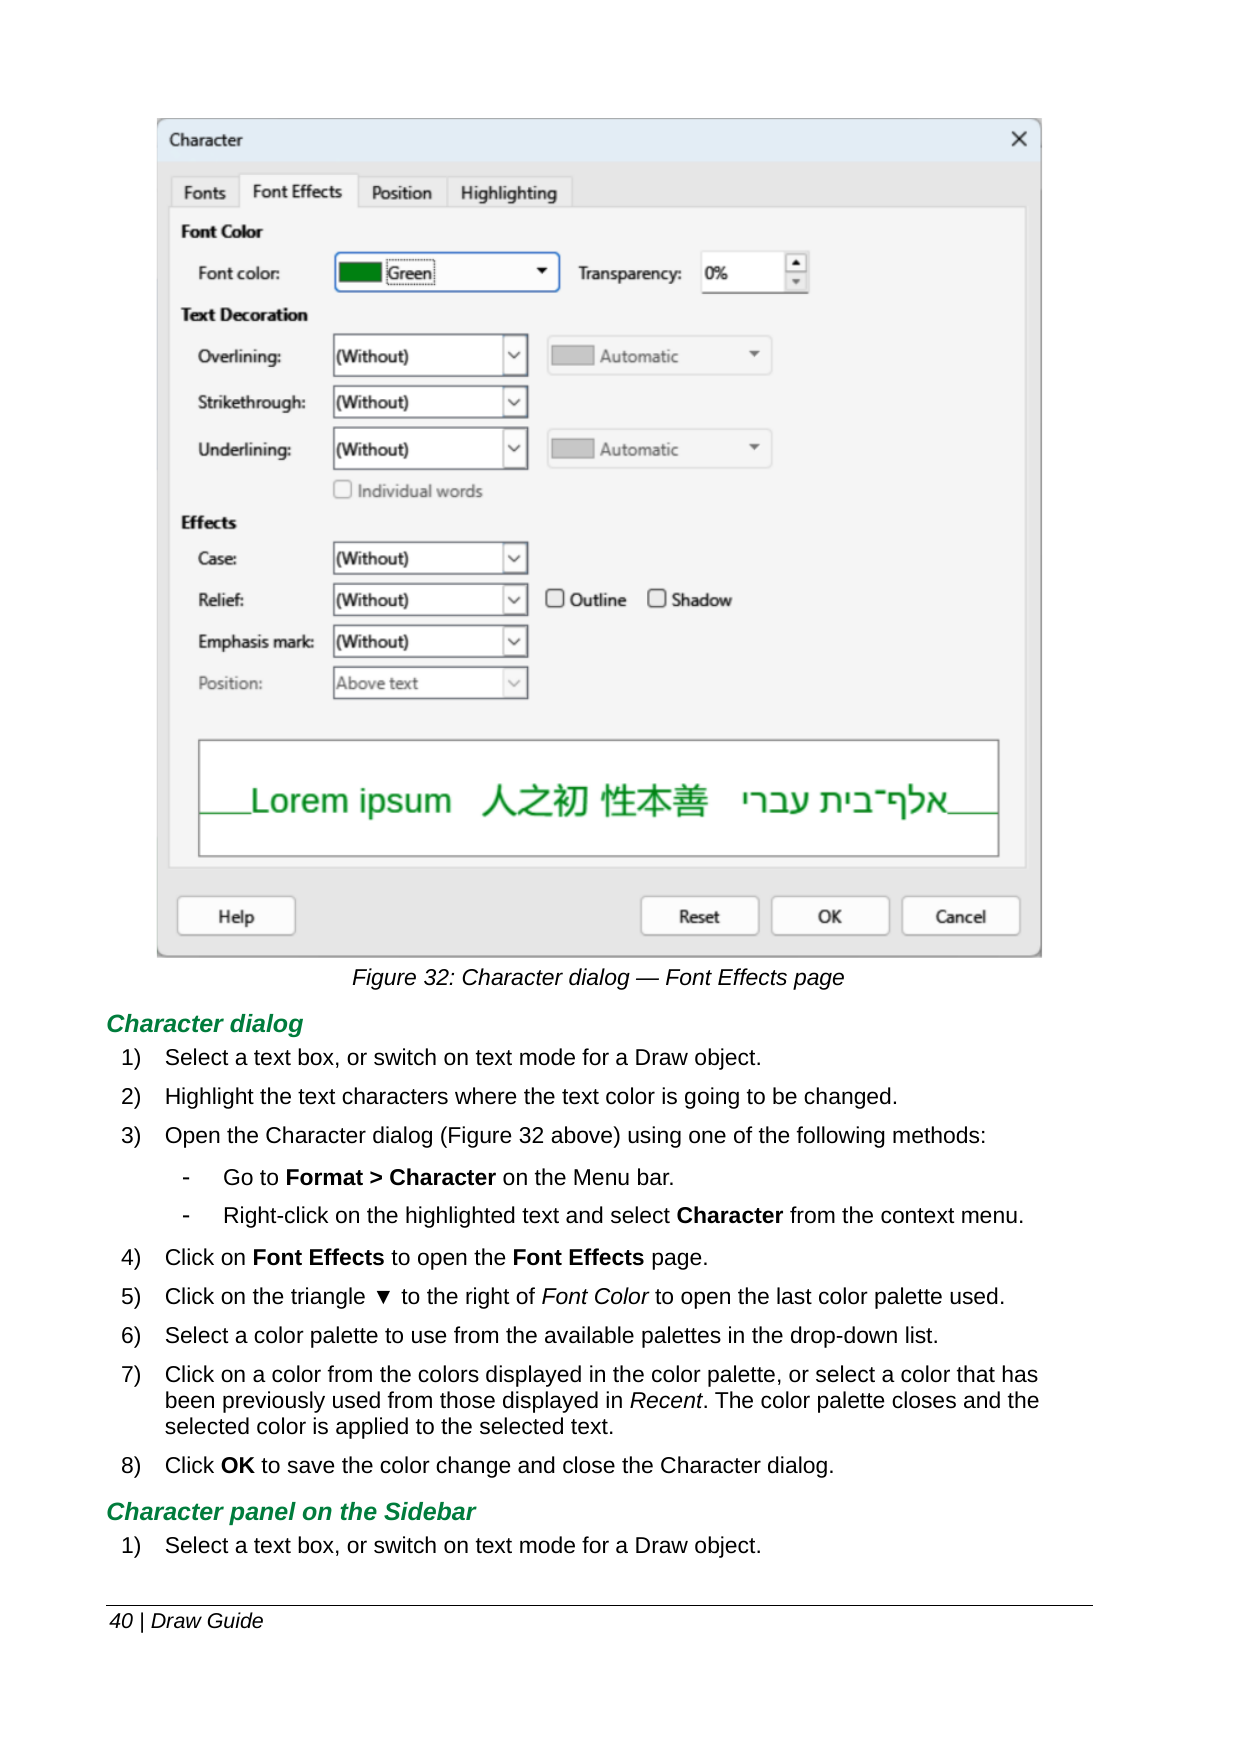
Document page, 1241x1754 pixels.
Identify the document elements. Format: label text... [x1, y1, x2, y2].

list Highlight the text characters where the text color is going to be changed. [121, 1083, 1093, 1109]
list Go to Format > Character on the Menu bar. [179, 1161, 1093, 1190]
list Select a text box, or switch on text mode for a Draw object. [121, 1532, 1093, 1559]
list Open the Character dialog (Figure 32 above) using one of the following methods: [121, 1122, 1093, 1148]
subtitle Character panel on the Sidebar [106, 1497, 1093, 1526]
list Click OK to save the color change and close the Character dialog. [121, 1452, 1093, 1478]
text Figure 32: Character dialog — Font Effects page [157, 964, 1042, 990]
subtitle Character dialog [106, 1009, 1093, 1038]
list Click on a color from the colors displayed in the color palette, or select a color that has been previously used from those displayed in Recent. The color palette closes and the selected color is applied to the selected text. [121, 1361, 1093, 1440]
list Click on the triangle ▼ to the right of Font Color to open the last color palette used. [121, 1283, 1093, 1309]
list Right-click on the highlighted text and select Character from the context menu. [179, 1199, 1093, 1232]
list Select a text box, or switch on text mode for a Draw object. [121, 1044, 1093, 1070]
list Select a color palette to use from the available palettes in the drop-down list. [121, 1322, 1093, 1348]
list Click on Font Effects to open the Font Effects page. [121, 1244, 1093, 1270]
picture [156, 118, 1043, 958]
